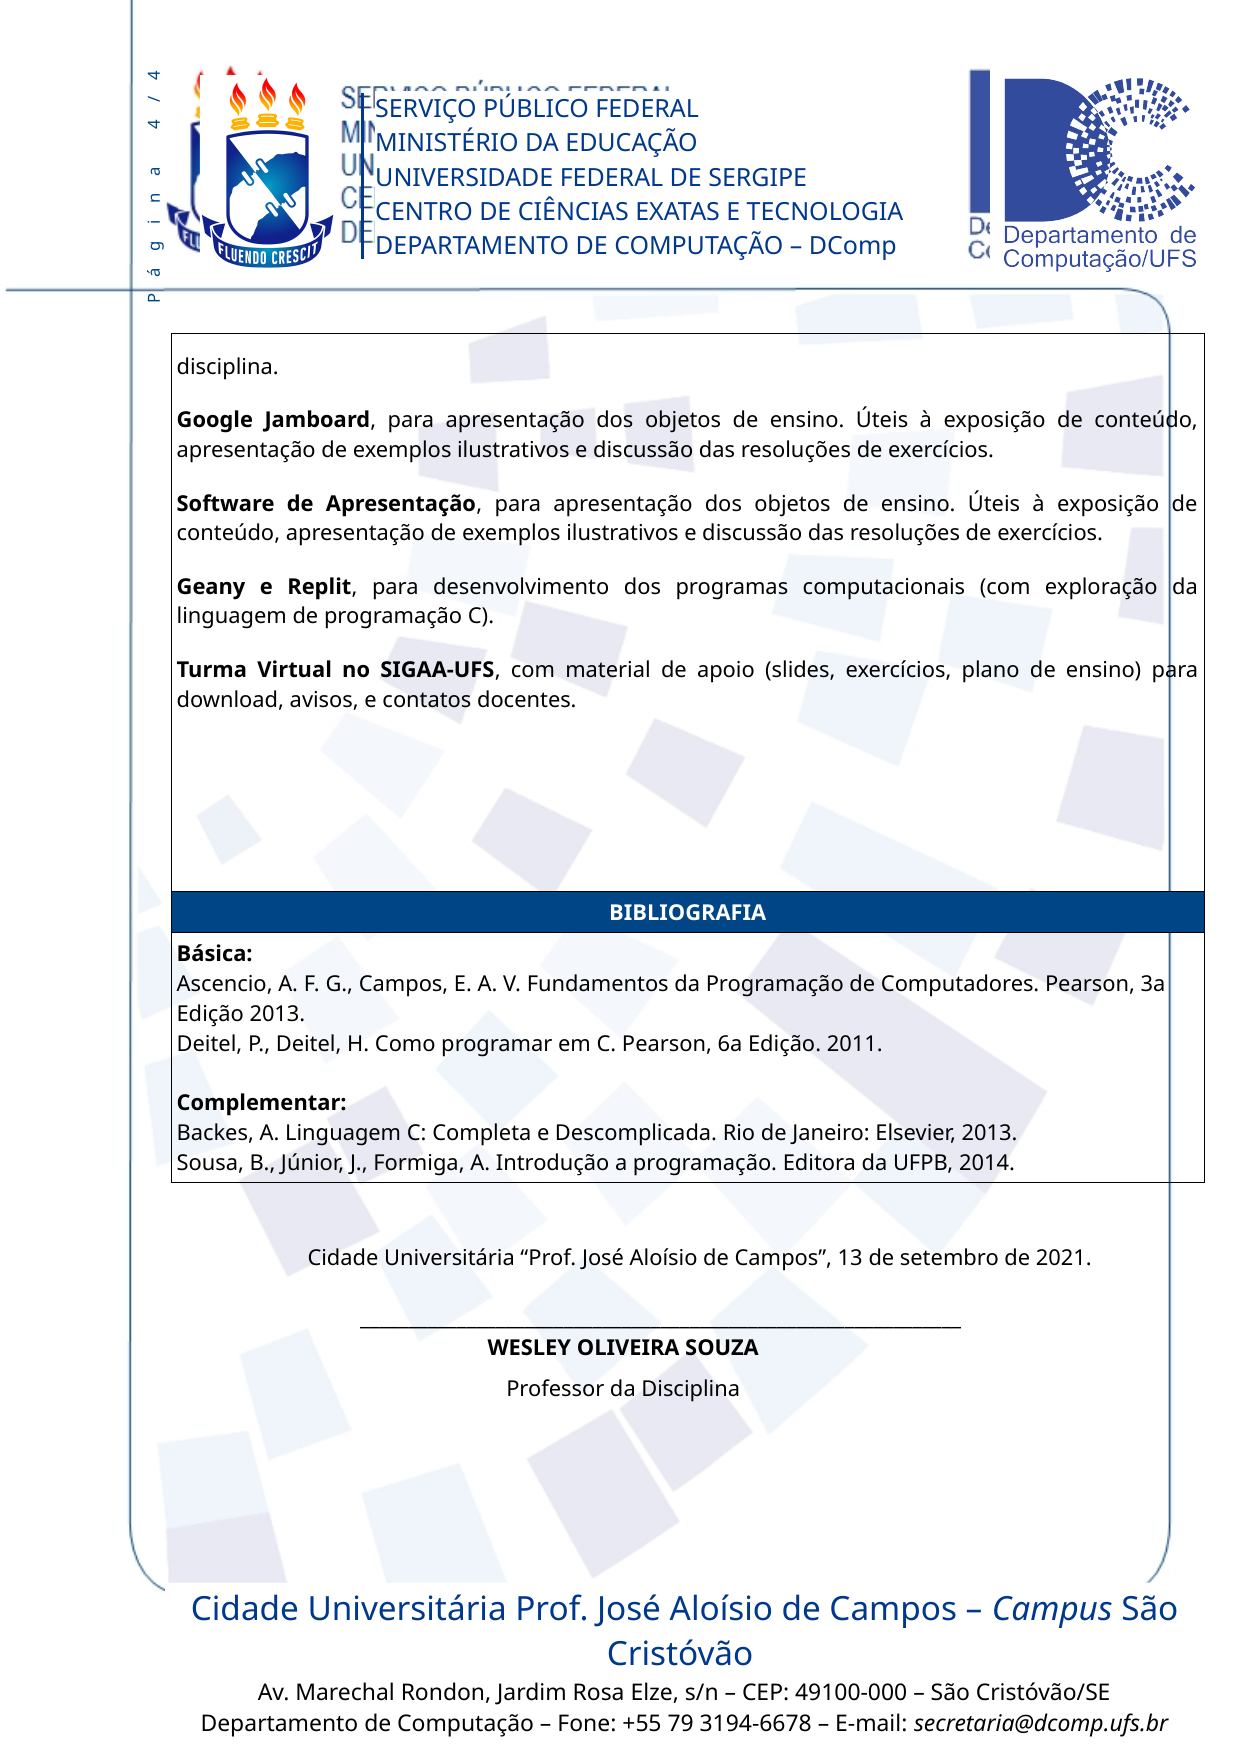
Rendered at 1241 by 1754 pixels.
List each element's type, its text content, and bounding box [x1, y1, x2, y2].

table_cell Básica: Ascencio, A. F. G., Campos, E. A. V. Fundamentos da Programação de Computadores. Pearson, 3a Edição 2013. Deitel, P., Deitel, H. Como programar em C. Pearson, 6a Edição. 2011. Complementar: Backes, A. Linguagem C: Completa e Descomplicada. Rio de Janeiro: Elsevier, 2013. Sousa, B., Júnior, J., Formiga, A. Introdução a programação. Editora da UFPB, 2014. [172, 933, 1204, 1182]
text Cidade Universitária “Prof. José Aloísio de Campos”, 13 de setembro de 2021. [35, 1242, 1211, 1272]
text Professor da Disciplina [35, 1373, 1211, 1403]
text WESLEY OLIVEIRA SOUZA [35, 1331, 1211, 1361]
picture [0, 0, 1241, 1754]
table_cell BIBLIOGRAFIA [172, 892, 1204, 932]
text ______________________________________________________________ [35, 1302, 1211, 1331]
table_cell disciplina. Google Jamboard, para apresentação dos objetos de ensino. Úteis à exposição de conteúdo, apresentação de exemplos ilustrativos e discussão das resoluções de exercícios. Software de Apresentação, para apresentação dos objetos de ensino. Úteis à exposição de conteúdo, apresentação de exemplos ilustrativos e discussão das resoluções de exercícios. Geany e Replit, para desenvolvimento dos programas computacionais (com exploração da linguagem de programação C). Turma Virtual no SIGAA-UFS, com material de apoio (slides, exercícios, plano de ensino) para download, avisos, e contatos docentes. [172, 334, 1204, 891]
